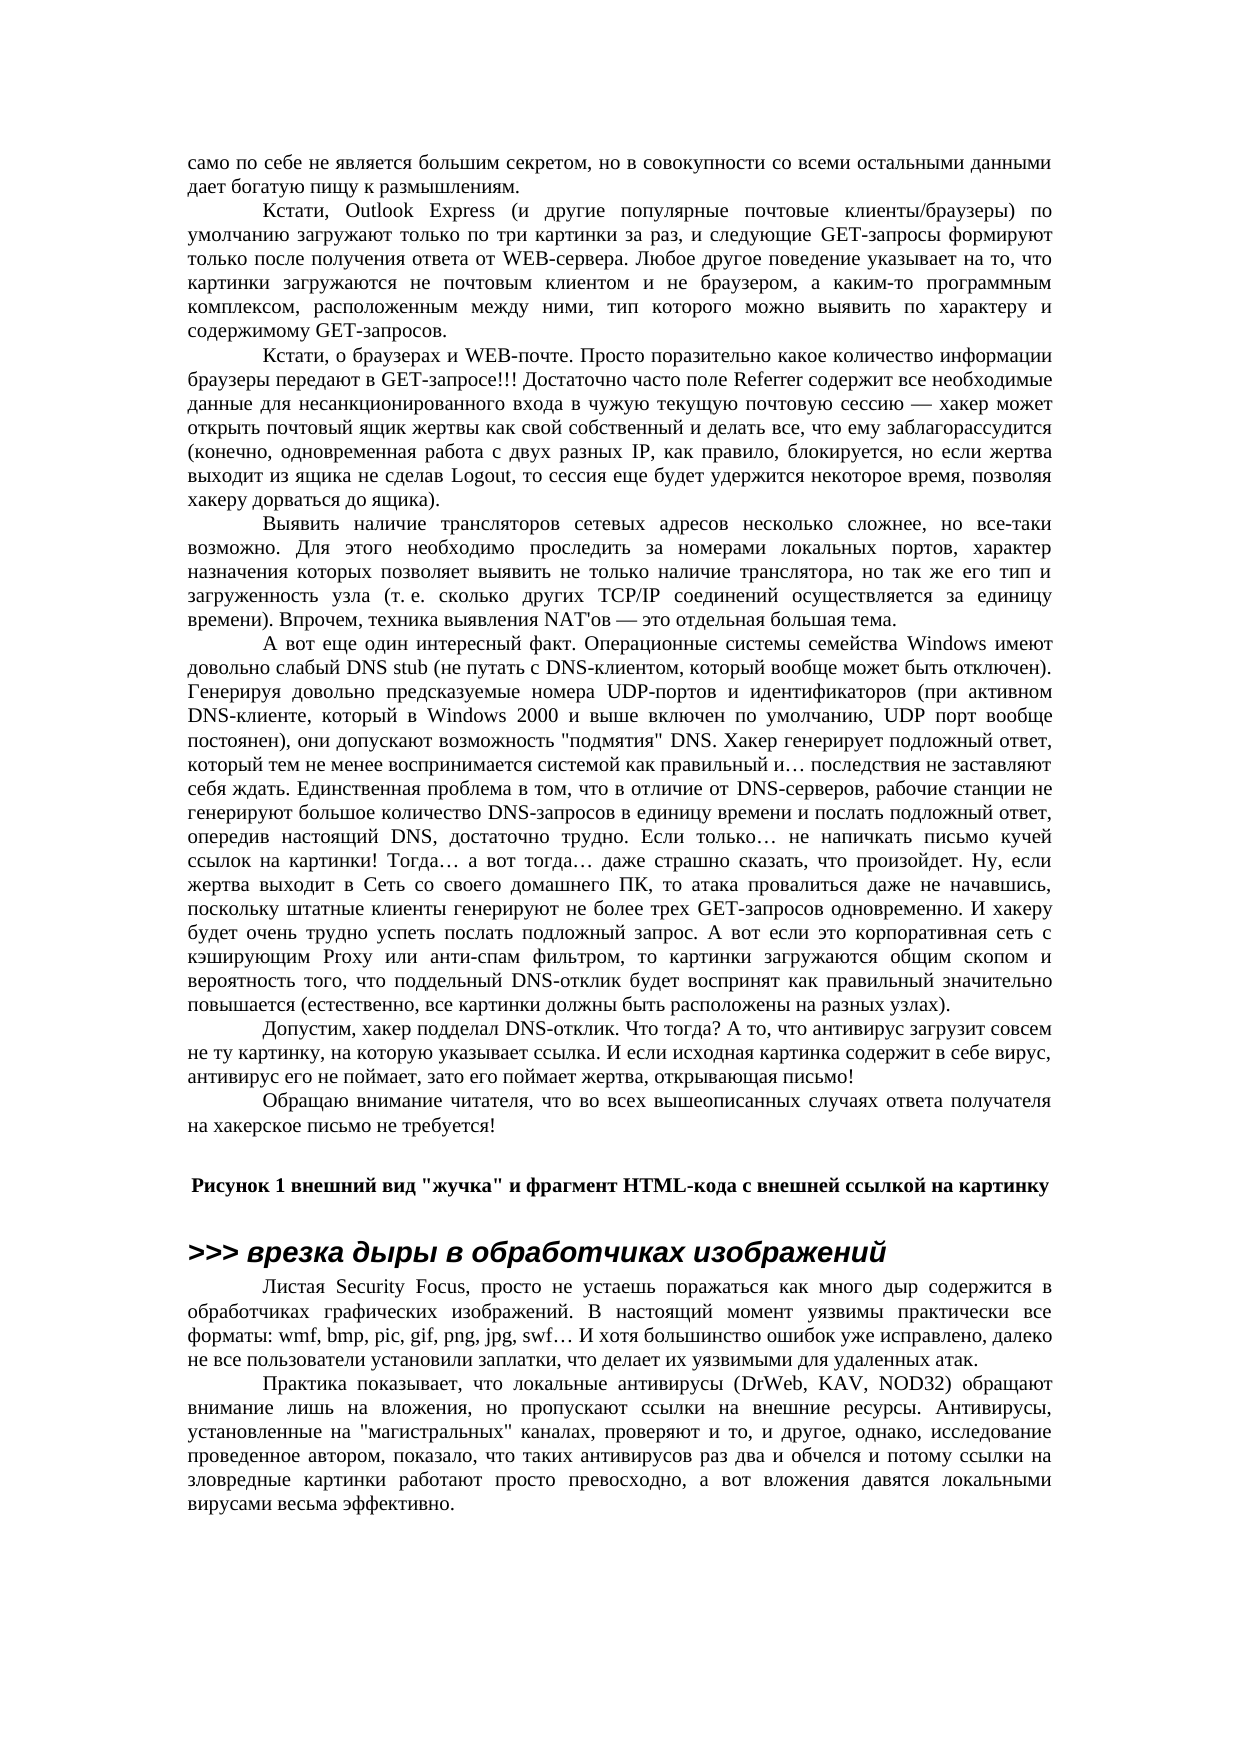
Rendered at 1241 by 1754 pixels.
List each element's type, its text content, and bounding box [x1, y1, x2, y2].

text Кстати, о браузерах и WEB-почте. Просто поразительно какое количество информации браузеры передают в GET-запросе!!! Достаточно часто поле Referrer содержит все необходимые данные для несанкционированного входа в чужую текущую почтовую сессию — хакер может открыть почтовый ящик жертвы как свой собственный и делать все, что ему заблагорассудится (конечно, одновременная работа с двух разных IP, как правило, блокируется, но если жертва выходит из ящика не сделав Logout, то сессия еще будет удержится некоторое время, позволяя хакеру дорваться до ящика). [187, 342, 1053, 511]
subtitle >>> врезка дыры в обработчиках изображений [187, 1235, 1053, 1268]
text А вот еще один интересный факт. Операционные системы семейства Windows имеют довольно слабый DNS stub (не путать с DNS-клиентом, который вообще может быть отключен). Генерируя довольно предсказуемые номера UDP-портов и идентификаторов (при активном DNS-клиенте, который в Windows 2000 и выше включен по умолчанию, UDP порт вообще постоянен), они допускают возможность "подмятия" DNS. Хакер генерирует подложный ответ, который тем не менее воспринимается системой как правильный и… последствия не заставляют себя ждать. Единственная проблема в том, что в отличие от DNS-серверов, рабочие станции не генерируют большое количество DNS-запросов в единицу времени и послать подложный ответ, опередив настоящий DNS, достаточно трудно. Если только… не напичкать письмо кучей ссылок на картинки! Тогда… а вот тогда… даже страшно сказать, что произойдет. Ну, если жертва выходит в Сеть со своего домашнего ПК, то атака провалиться даже не начавшись, поскольку штатные клиенты генерируют не более трех GET-запросов одновременно. И хакеру будет очень трудно успеть послать подложный запрос. А вот если это корпоративная сеть с кэширующим Proxy или анти-спам фильтром, то картинки загружаются общим скопом и вероятность того, что поддельный DNS-отклик будет воспринят как правильный значительно повышается (естественно, все картинки должны быть расположены на разных узлах). [187, 631, 1053, 1016]
text Кстати, Outlook Express (и другие популярные почтовые клиенты/браузеры) по умолчанию загружают только по три картинки за раз, и следующие GET-запросы формируют только после получения ответа от WEB-сервера. Любое другое поведение указывает на то, что картинки загружаются не почтовым клиентом и не браузером, а каким-то программным комплексом, расположенным между ними, тип которого можно выявить по характеру и содержимому GET-запросов. [187, 198, 1053, 342]
text само по себе не является большим секретом, но в совокупности со всеми остальными данными дает богатую пищу к размышлениям. [187, 150, 1053, 198]
text Рисунок 1 внешний вид "жучка" и фрагмент HTML-кода с внешней ссылкой на картинку [187, 1173, 1053, 1197]
text Выявить наличие трансляторов сетевых адресов несколько сложнее, но все-таки возможно. Для этого необходимо проследить за номерами локальных портов, характер назначения которых позволяет выявить не только наличие транслятора, но так же его тип и загруженность узла (т. е. сколько других TCP/IP соединений осуществляется за единицу времени). Впрочем, техника выявления NAT'ов — это отдельная большая тема. [187, 511, 1053, 631]
text Обращаю внимание читателя, что во всех вышеописанных случаях ответа получателя на хакерское письмо не требуется! [187, 1088, 1053, 1137]
text Практика показывает, что локальные антивирусы (DrWeb, KAV, NOD32) обращают внимание лишь на вложения, но пропускают ссылки на внешние ресурсы. Антивирусы, установленные на "магистральных" каналах, проверяют и то, и другое, однако, исследование проведенное автором, показало, что таких антивирусов раз два и обчелся и потому ссылки на зловредные картинки работают просто превосходно, а вот вложения давятся локальными вирусами весьма эффективно. [187, 1371, 1053, 1515]
text Допустим, хакер подделал DNS-отклик. Что тогда? А то, что антивирус загрузит совсем не ту картинку, на которую указывает ссылка. И если исходная картинка содержит в себе вирус, антивирус его не поймает, зато его поймает жертва, открывающая письмо! [187, 1016, 1053, 1088]
text Листая Security Focus, просто не устаешь поражаться как много дыр содержится в обработчиках графических изображений. В настоящий момент уязвимы практически все форматы: wmf, bmp, pic, gif, png, jpg, swf… И хотя большинство ошибок уже исправлено, далеко не все пользователи установили заплатки, что делает их уязвимыми для удаленных атак. [187, 1274, 1053, 1371]
